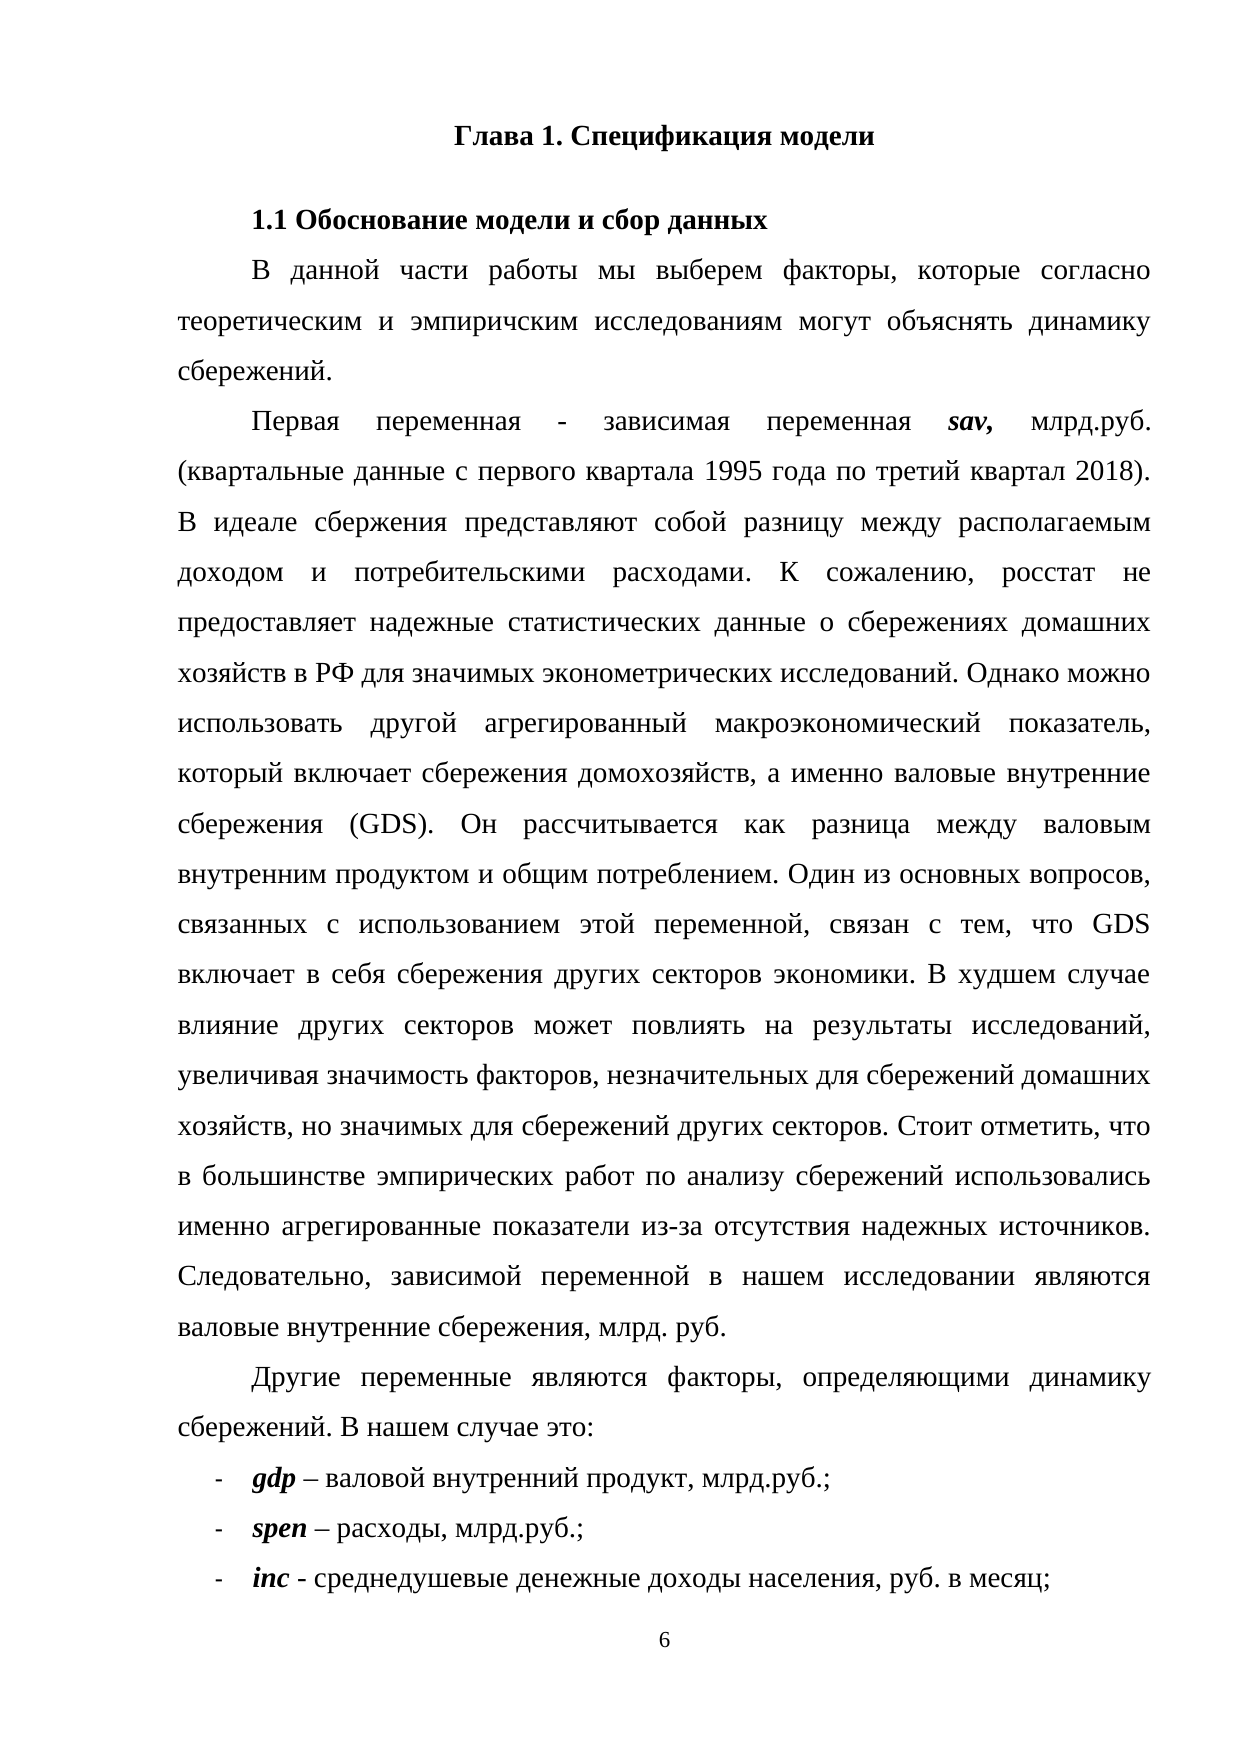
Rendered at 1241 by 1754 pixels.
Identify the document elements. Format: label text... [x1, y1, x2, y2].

text В данной части работы мы выберем факторы, которые согласно теоретическим и эмпиричским исследованиям могут объяснять динамику сбережений. [177, 252, 1152, 386]
list inc - среднедушевые денежные доходы населения, руб. в месяц; [215, 1560, 1152, 1594]
text Глава 1. Спецификация модели [177, 118, 1152, 152]
text Другие переменные являются факторы, определяющими динамику сбережений. В нашем случае это: [177, 1359, 1152, 1443]
list spen – расходы, млрд.руб.; [215, 1510, 1152, 1544]
list gdp – валовой внутренний продукт, млрд.руб.; [215, 1460, 1152, 1493]
text 1.1 Обоснование модели и сбор данных [177, 202, 1152, 236]
text Первая переменная - зависимая переменная sav, млрд.руб. (квартальные данные с первого квартала 1995 года по третий квартал 2018). В идеале cбержения представляют собой разницу между располагаемым доходом и потребительскими расходами. К сожалению, росстат не предоставляет надежные статистических данные о сбережениях домашних хозяйств в РФ для значимых эконометрических исследований. Однако можно использовать другой агрегированный макроэкономический показатель, который включает сбережения домохозяйств, а именно валовые внутренние сбережения (GDS). Он рассчитывается как разница между валовым внутренним продуктом и общим потреблением. Один из основных вопросов, связанных с использованием этой переменной, связан с тем, что GDS включает в себя сбережения других секторов экономики. В худшем случае влияние других секторов может повлиять на результаты исследований, увеличивая значимость факторов, незначительных для сбережений домашних хозяйств, но значимых для сбережений других секторов. Стоит отметить, что в большинстве эмпирических работ по анализу сбережений использовались именно агрегированные показатели из-за отсутствия надежных источников. Следовательно, зависимой переменной в нашем исследовании являются валовые внутренние сбережения, млрд. руб. [177, 403, 1152, 1342]
